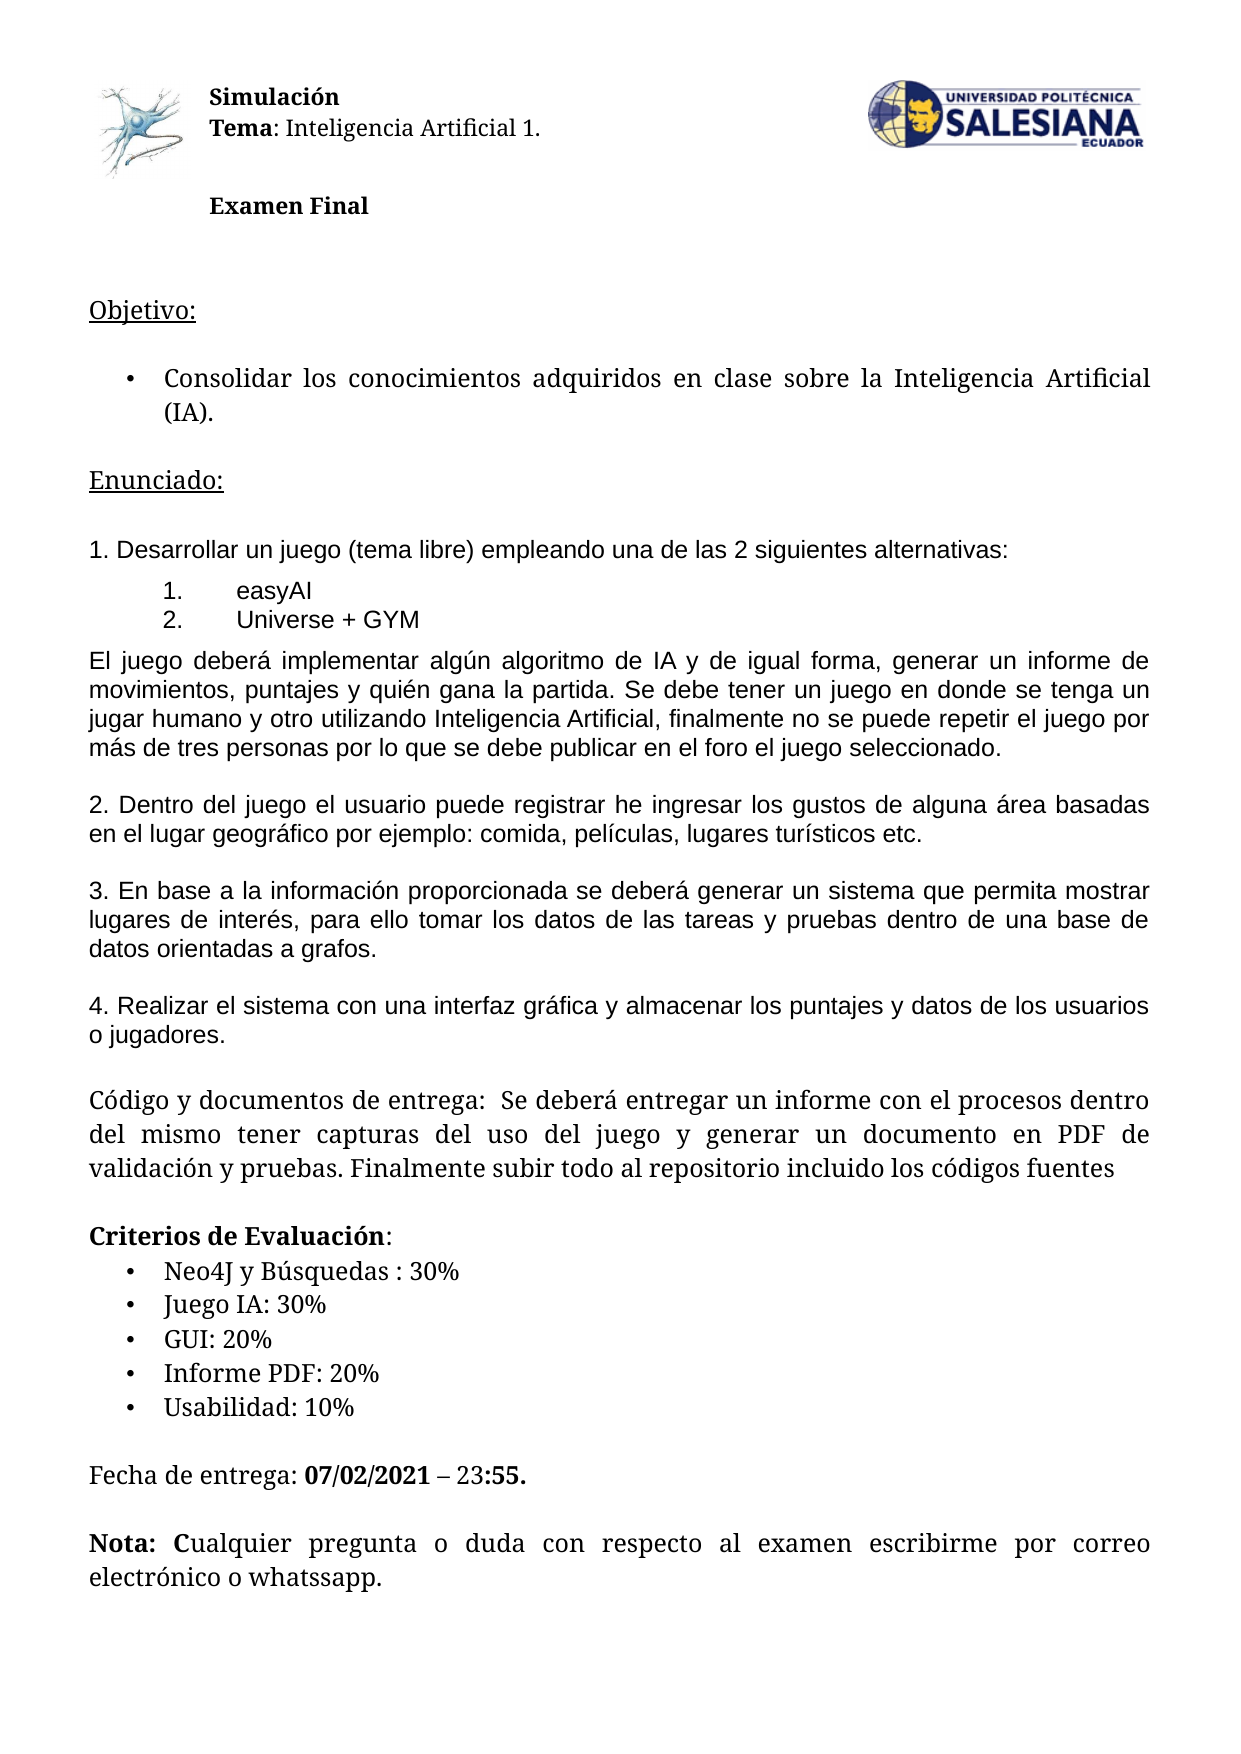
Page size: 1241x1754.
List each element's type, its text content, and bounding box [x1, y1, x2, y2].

text Código y documentos de entrega: Se deberá entregar un informe con el procesos dentro del mismo tener capturas del uso del juego y generar un documento en PDF de validación y pruebas. Finalmente subir todo al repositorio incluido los códigos fuentes [88, 1083, 1152, 1185]
text 3. En base a la información proporcionada se deberá generar un sistema que permita mostrar lugares de interés, para ello tomar los datos de las tareas y pruebas dentro de una base de datos orientadas a grafos. [88, 876, 1152, 962]
text 1. Desarrollar un juego (tema libre) empleando una de las 2 siguientes alternativas: [88, 535, 1152, 564]
list Informe PDF: 20% [126, 1355, 1152, 1389]
text Fecha de entrega: 07/02/2021 – 23:55. [88, 1457, 1152, 1492]
list Consolidar los conocimientos adquiridos en clase sobre la Inteligencia Artificial (IA). [126, 360, 1152, 428]
text Criterios de Evaluación: [88, 1219, 1152, 1253]
list GUI: 20% [126, 1321, 1152, 1355]
text El juego deberá implementar algún algoritmo de IA y de igual forma, generar un informe de movimientos, puntajes y quién gana la partida. Se debe tener un juego en donde se tenga un jugar humano y otro utilizando Inteligencia Artificial, finalmente no se puede repetir el juego por más de tres personas por lo que se debe publicar en el foro el juego seleccionado. [88, 646, 1152, 761]
list Neo4J y Búsquedas : 30% [126, 1253, 1152, 1287]
text 2. Dentro del juego el usuario puede registrar he ingresar los gustos de alguna área basadas en el lugar geográfico por ejemplo: comida, películas, lugares turísticos etc. [88, 790, 1152, 847]
list Juego IA: 30% [126, 1287, 1152, 1321]
text Nota: Cualquier pregunta o duda con respecto al examen escribirme por correo electrónico o whatssapp. [88, 1526, 1152, 1594]
text Enunciado: [88, 463, 1152, 497]
list Universe + GYM [162, 605, 1152, 634]
text Objetivo: [88, 292, 1152, 326]
list easyAI [162, 576, 1152, 605]
list Usabilidad: 10% [126, 1389, 1152, 1423]
text 4. Realizar el sistema con una interfaz gráfica y almacenar los puntajes y datos de los usuarios o jugadores. [88, 991, 1152, 1049]
